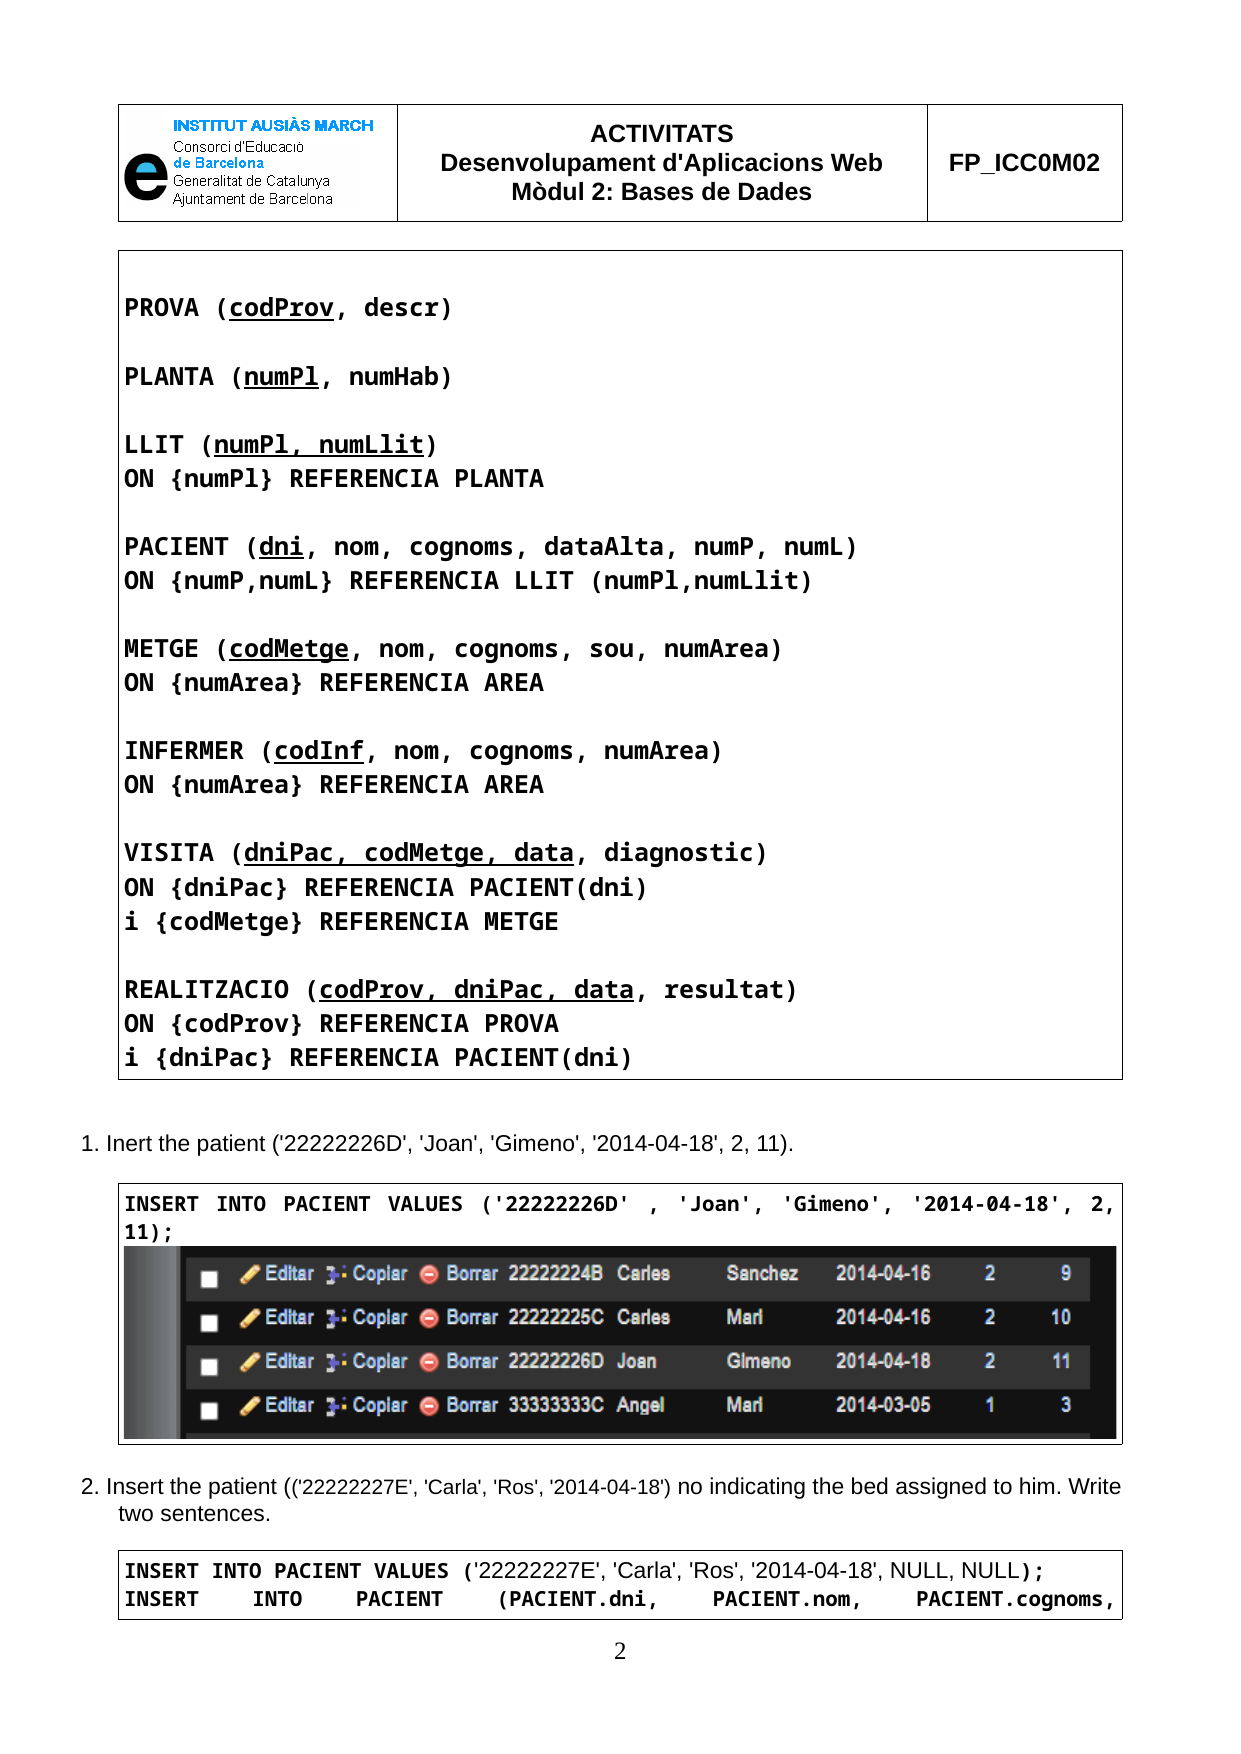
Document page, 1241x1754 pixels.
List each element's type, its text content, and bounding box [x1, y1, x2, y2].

table_header PROVA (codProv, descr) PLANTA (numPl, numHab) LLIT (numPl, numLlit) ON {numPl} REFERENCIA PLANTA PACIENT (dni, nom, cognoms, dataAlta, numP, numL) ON {numP,numL} REFERENCIA LLIT (numPl,numLlit) METGE (codMetge, nom, cognoms, sou, numArea) ON {numArea} REFERENCIA AREA INFERMER (codInf, nom, cognoms, numArea) ON {numArea} REFERENCIA AREA VISITA (dniPac, codMetge, data, diagnostic) ON {dniPac} REFERENCIA PACIENT(dni) i {codMetge} REFERENCIA METGE REALITZACIO (codProv, dniPac, data, resultat) ON {codProv} REFERENCIA PROVA i {dniPac} REFERENCIA PACIENT(dni) [119, 251, 1122, 1079]
table_header INSERT INTO PACIENT VALUES ('22222227E', 'Carla', 'Ros', '2014-04-18', NULL, NULL); INSERT INTO PACIENT (PACIENT.dni, PACIENT.nom, PACIENT.cognoms, [119, 1551, 1122, 1619]
table_header INSERT INTO PACIENT VALUES ('22222226D' , 'Joan', 'Gimeno', '2014-04-18', 2, 11); [119, 1184, 1122, 1444]
text 1. Inert the patient ('22222226D', 'Joan', 'Gimeno', '2014-04-18', 2, 11). [81, 1130, 1122, 1156]
text 2. Insert the patient (('22222227E', 'Carla', 'Ros', '2014-04-18') no indicating the bed assigned to him. Write two sentences. [81, 1473, 1122, 1526]
